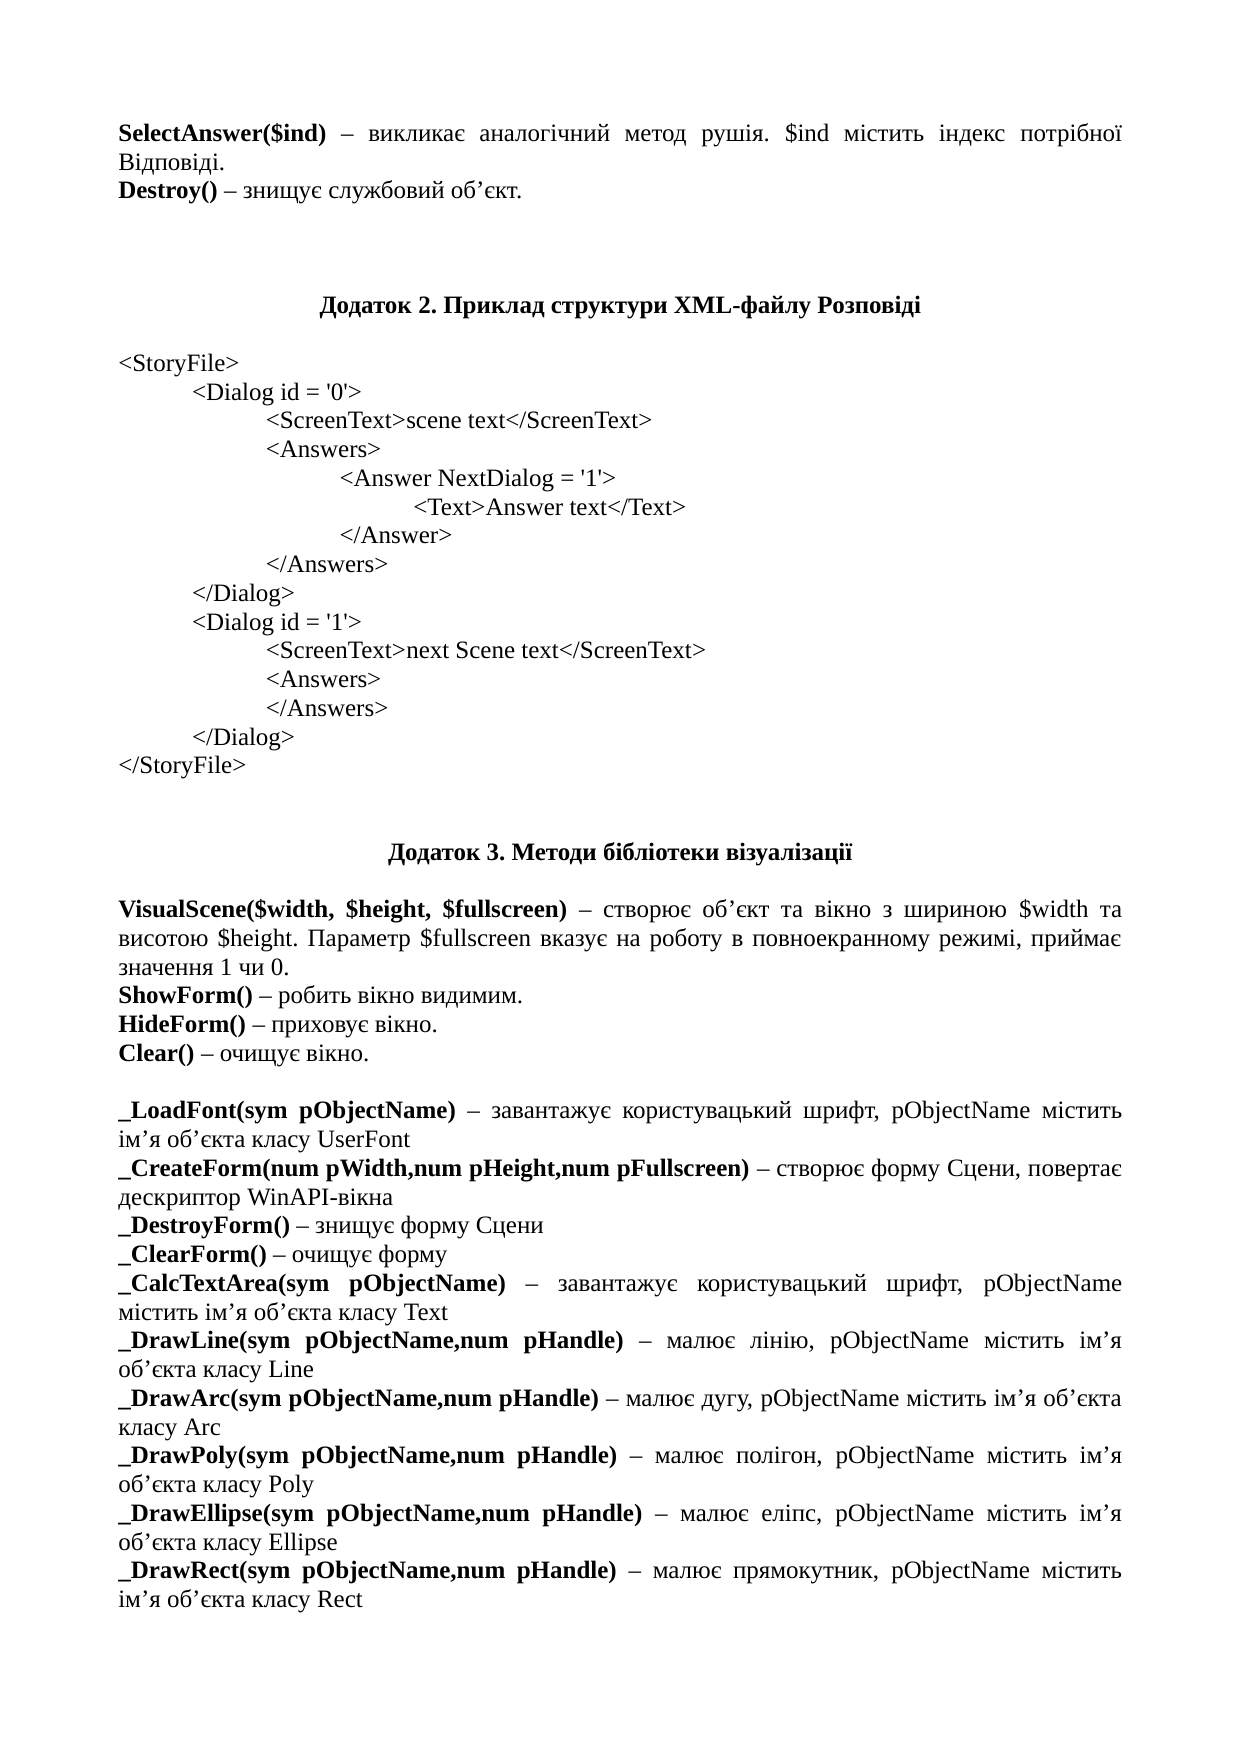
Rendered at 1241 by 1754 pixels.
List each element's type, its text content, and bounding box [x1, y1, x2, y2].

text Clear() – очищує вікно. [118, 1038, 1122, 1067]
text _CalcTextArea(sym pObjectName) – завантажує користувацький шрифт, pObjectName містить ім’я об’єкта класу Text [118, 1268, 1122, 1326]
text <Text>Answer text</Text> [118, 492, 1122, 521]
text HideForm() – приховує вікно. [118, 1009, 1122, 1038]
text </Answer> [118, 521, 1122, 549]
text _DrawLine(sym pObjectName,num pHandle) – малює лінію, pObjectName містить ім’я об’єкта класу Line [118, 1326, 1122, 1383]
text Додаток 3. Методи бібліотеки візуалізації [118, 837, 1122, 866]
text </Answers> [118, 549, 1122, 578]
text <Answers> [118, 434, 1122, 463]
text SelectAnswer($ind) – викликає аналогічний метод рушія. $ind містить індекс потрібної Відповіді. [118, 118, 1122, 176]
text _DestroyForm() – знищує форму Сцени [118, 1211, 1122, 1239]
text <Answer NextDialog = '1'> [118, 463, 1122, 492]
text <Answers> [118, 664, 1122, 693]
text <StoryFile> [118, 348, 1122, 377]
text _DrawArc(sym pObjectName,num pHandle) – малює дугу, pObjectName містить ім’я об’єкта класу Arc [118, 1383, 1122, 1441]
text _CreateForm(num pWidth,num pHeight,num pFullscreen) – створює форму Сцени, повертає дескриптор WinAPI-вікна [118, 1153, 1122, 1211]
text VisualScene($width, $height, $fullscreen) – створює об’єкт та вікно з шириною $width та висотою $height. Параметр $fullscreen вказує на роботу в повноекранному режимі, приймає значення 1 чи 0. [118, 894, 1122, 981]
text <ScreenText>scene text</ScreenText> [118, 406, 1122, 434]
text ShowForm() – робить вікно видимим. [118, 981, 1122, 1009]
text <ScreenText>next Scene text</ScreenText> [118, 636, 1122, 664]
text <Dialog id = '1'> [118, 607, 1122, 636]
text Додаток 2. Приклад структури XML-файлу Розповіді [118, 291, 1122, 319]
text </Dialog> [118, 578, 1122, 607]
text <Dialog id = '0'> [118, 377, 1122, 406]
text _LoadFont(sym pObjectName) – завантажує користувацький шрифт, pObjectName містить ім’я об’єкта класу UserFont [118, 1096, 1122, 1153]
text _DrawRect(sym pObjectName,num pHandle) – малює прямокутник, pObjectName містить ім’я об’єкта класу Rect [118, 1556, 1122, 1613]
text _ClearForm() – очищує форму [118, 1239, 1122, 1268]
text </StoryFile> [118, 751, 1122, 779]
text _DrawEllipse(sym pObjectName,num pHandle) – малює еліпс, pObjectName містить ім’я об’єкта класу Ellipse [118, 1498, 1122, 1556]
text Destroy() – знищує службовий об’єкт. [118, 176, 1122, 204]
text _DrawPoly(sym pObjectName,num pHandle) – малює полігон, pObjectName містить ім’я об’єкта класу Poly [118, 1441, 1122, 1498]
text </Answers> [118, 693, 1122, 722]
text </Dialog> [118, 722, 1122, 751]
